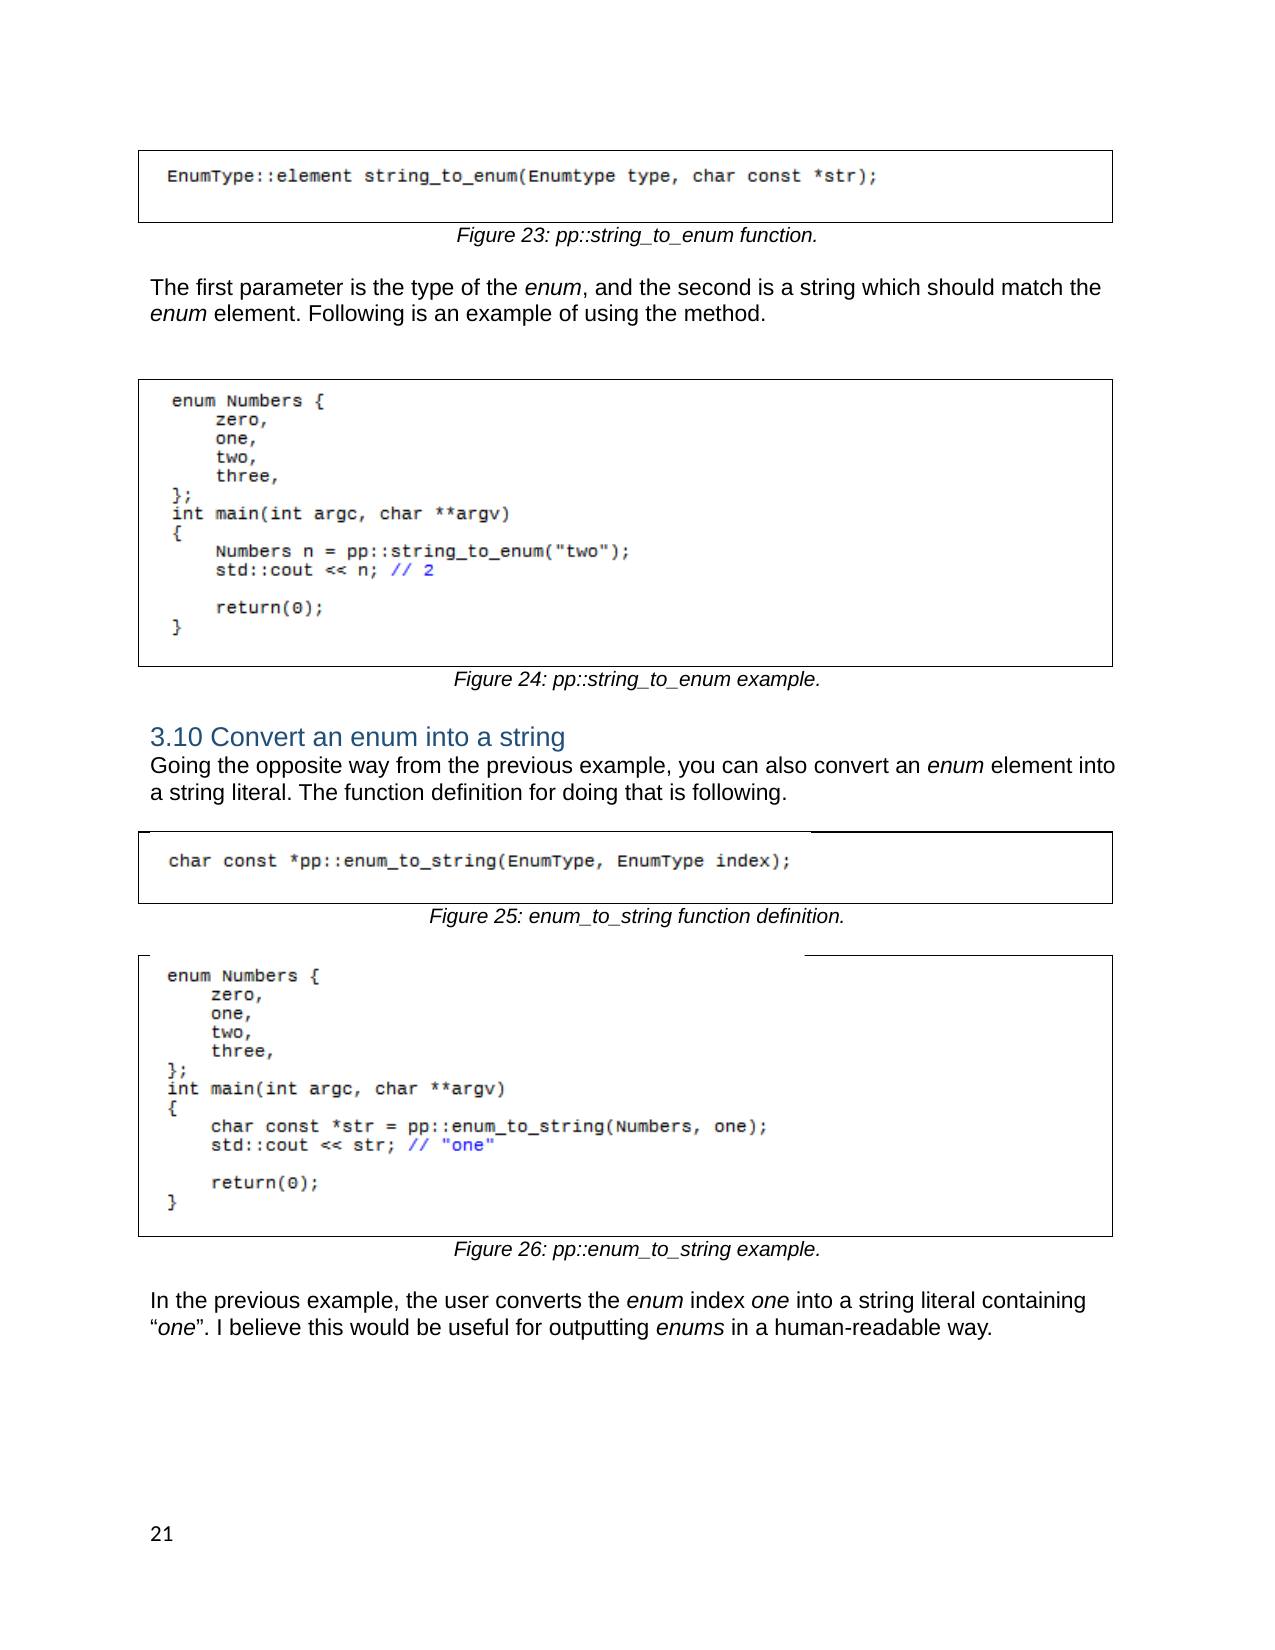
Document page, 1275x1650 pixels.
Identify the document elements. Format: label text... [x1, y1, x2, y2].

table_header [139, 151, 1112, 222]
table_header [139, 380, 1112, 666]
picture [150, 955, 805, 1231]
text The first parameter is the type of the enum, and the second is a string which should match the enum element. Following is an example of using the method. [150, 274, 1125, 326]
text Going the opposite way from the previous example, you can also convert an enum element into a string literal. The function definition for doing that is following. [150, 752, 1125, 805]
picture [150, 380, 658, 659]
text Figure 23: pp::string_to_enum function. [150, 223, 1125, 247]
text Figure 26: pp::enum_to_string example. [150, 1237, 1125, 1261]
text Figure 25: enum_to_string function definition. [150, 904, 1125, 928]
subtitle 3.10 Convert an enum into a string [150, 721, 1125, 752]
table_header [139, 956, 1112, 1236]
table_header [139, 833, 1112, 903]
picture [150, 151, 907, 206]
text In the previous example, the user converts the enum index one into a string literal containing “one”. I believe this would be useful for outputting enums in a human-readable way. [150, 1287, 1125, 1340]
picture [150, 832, 811, 889]
text Figure 24: pp::string_to_enum example. [150, 667, 1125, 691]
